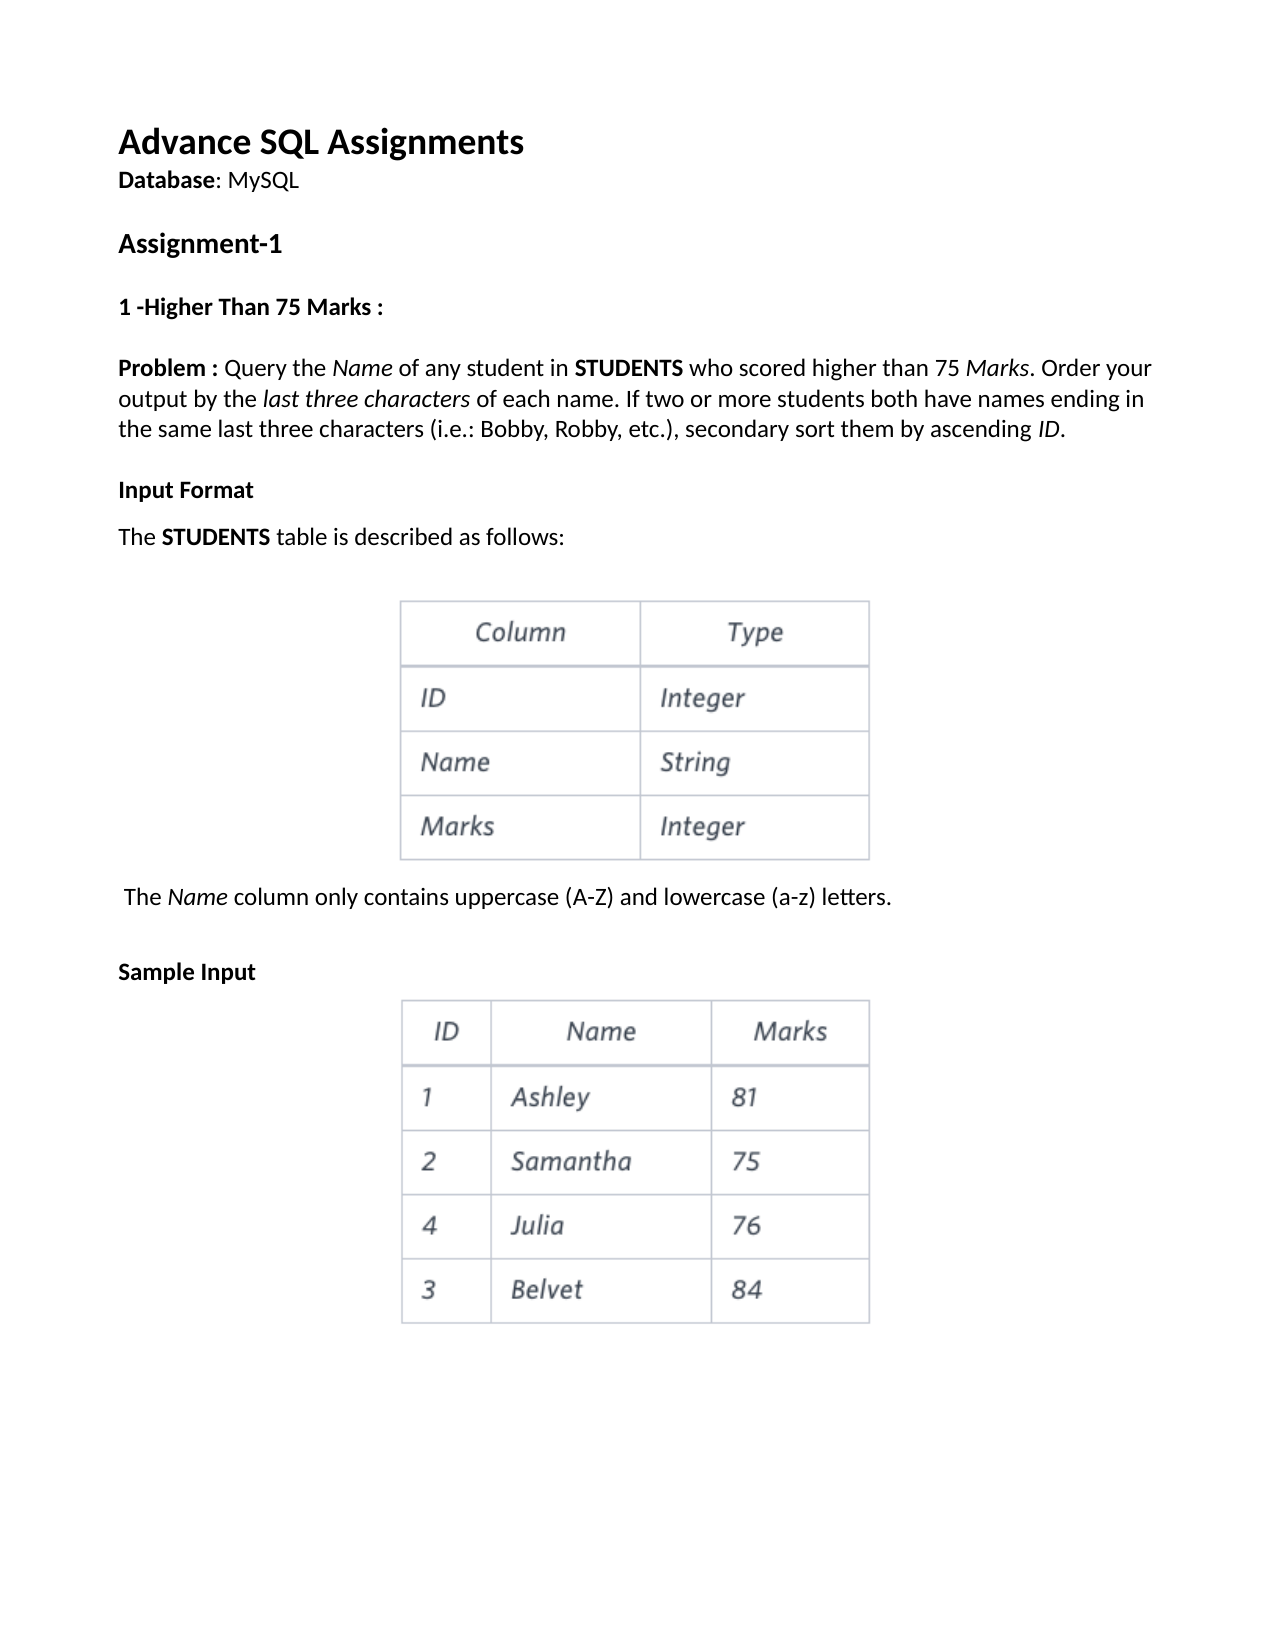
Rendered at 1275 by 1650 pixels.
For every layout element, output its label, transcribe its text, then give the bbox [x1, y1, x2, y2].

text Advance SQL Assignments [118, 118, 1157, 164]
text Assignment-1 [118, 225, 1157, 261]
picture [386, 582, 889, 881]
text The Name column only contains uppercase (A-Z) and lowercase (a-z) letters. [118, 582, 1157, 911]
text Database: MySQL [118, 164, 1157, 194]
text The STUDENTS table is described as follows: [118, 517, 1157, 552]
text 1 -Higher Than 75 Marks : [118, 291, 1157, 322]
text Problem : Query the Name of any student in STUDENTS who scored higher than 75 Marks. Order your output by the last three characters of each name. If two or more students both have names ending in the same last three characters (i.e.: Bobby, Robby, etc.), secondary sort them by ascending ID. [118, 352, 1157, 444]
text Input Format [118, 474, 1157, 505]
text Sample Input [118, 949, 1157, 986]
picture [389, 986, 886, 1335]
